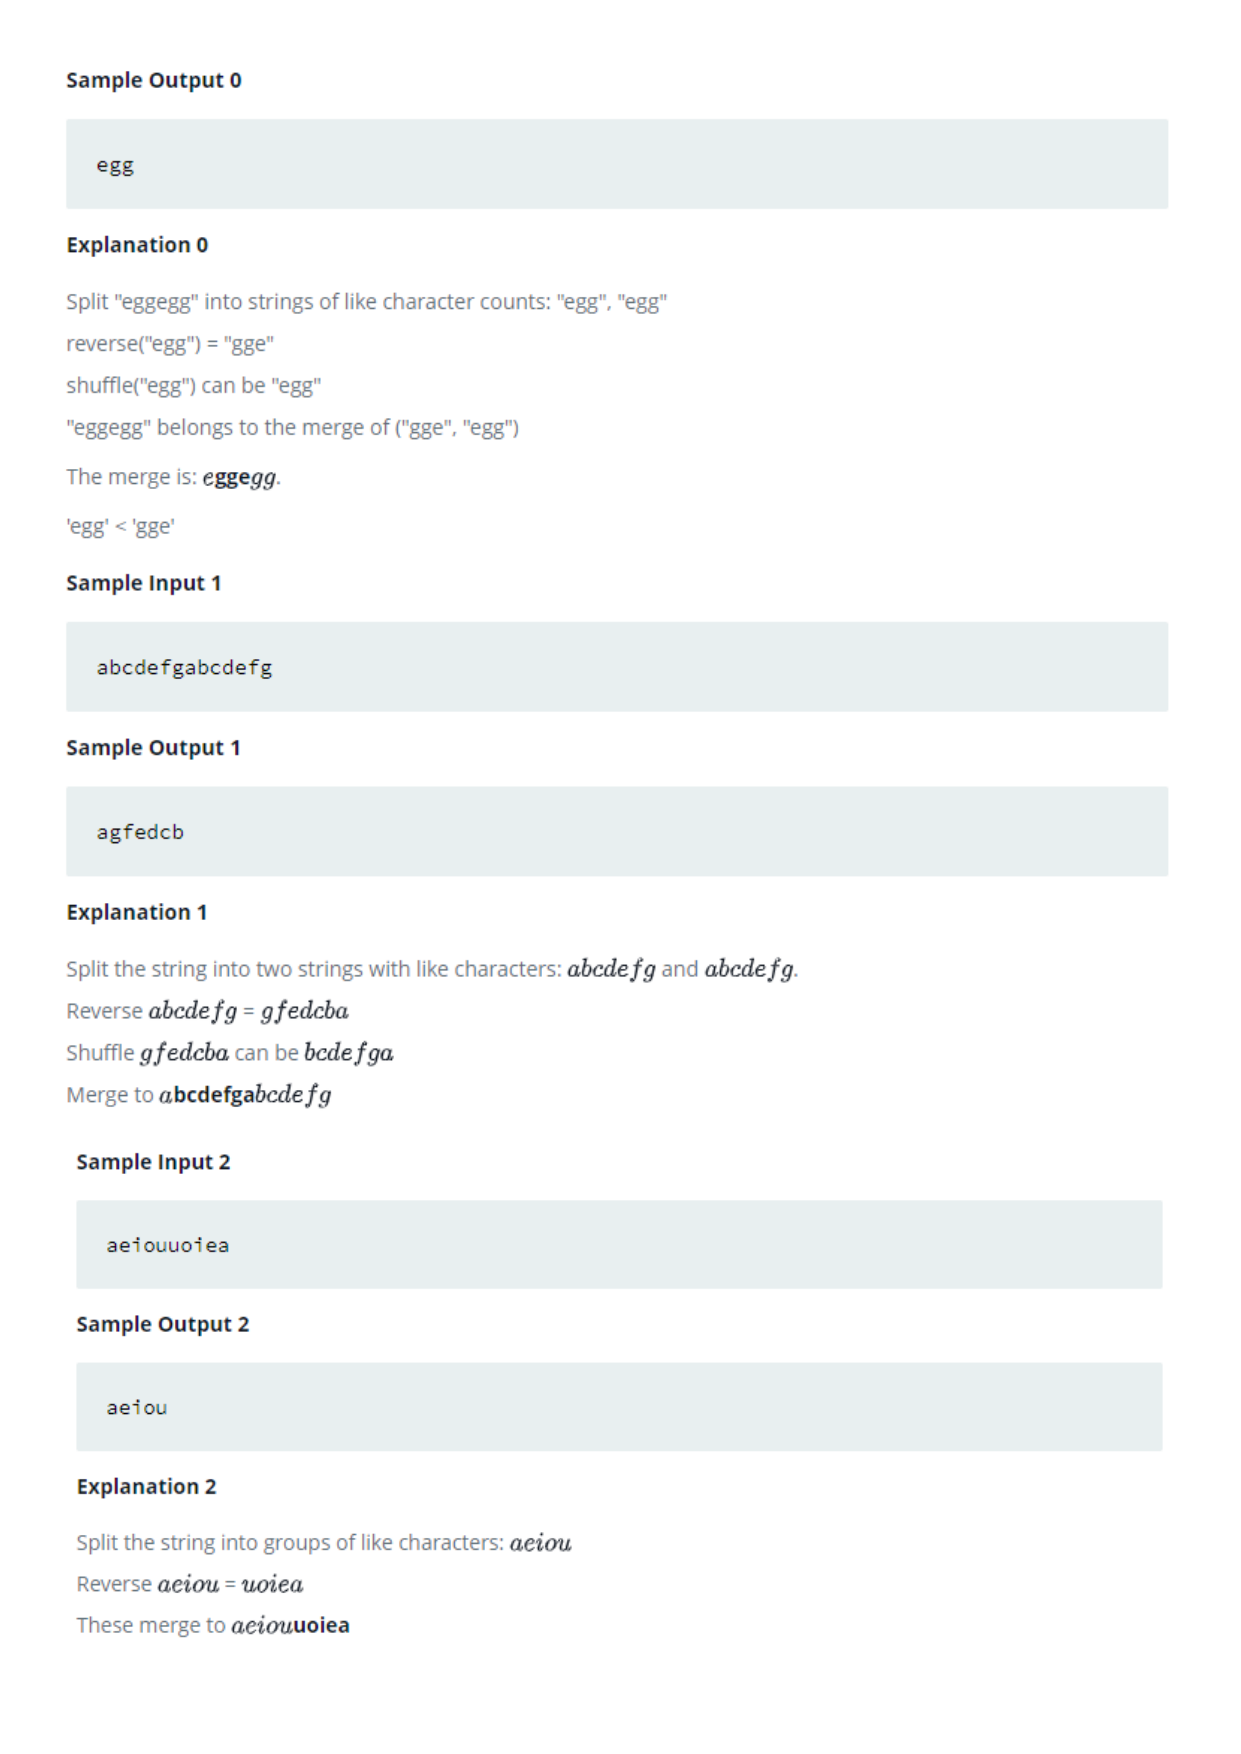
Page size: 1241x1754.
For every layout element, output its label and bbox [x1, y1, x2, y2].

picture [59, 59, 1182, 1116]
picture [59, 1144, 1182, 1655]
